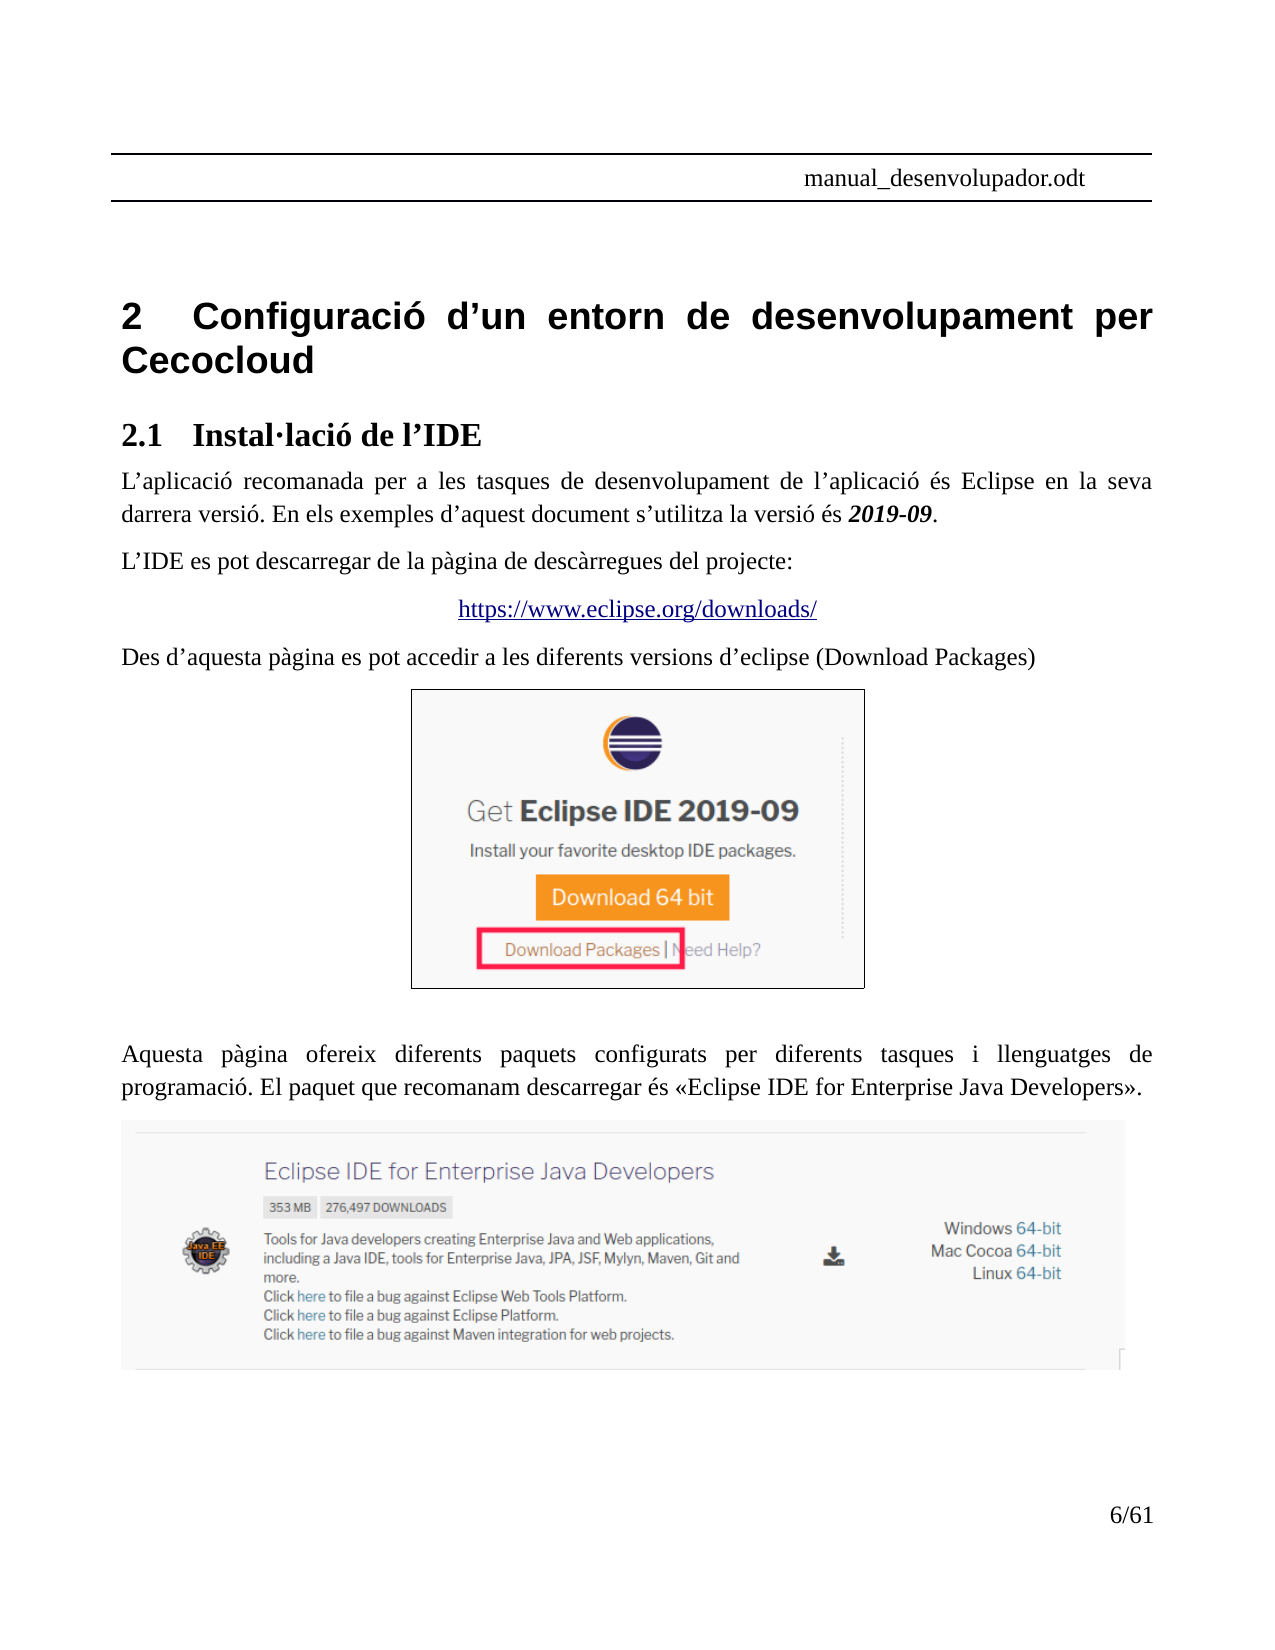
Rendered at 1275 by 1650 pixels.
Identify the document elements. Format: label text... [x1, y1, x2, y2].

subtitle Configuració d’un entorn de desenvolupament per Cecocloud [118, 291, 1157, 381]
text L’aplicació recomanada per a les tasques de desenvolupament de l’aplicació és Eclipse en la seva darrera versió. En els exemples d’aquest document s’utilitza la versió és 2019-09. [118, 463, 1157, 527]
subtitle Instal·lació de l’IDE [118, 412, 1157, 453]
text Des d’aquesta pàgina es pot accedir a les diferents versions d’eclipse (Download Packages) [118, 639, 1157, 670]
text https://www.eclipse.org/downloads/ [118, 591, 1157, 623]
text L’IDE es pot descarregar de la pàgina de descàrregues del projecte: [118, 543, 1157, 575]
text Aquesta pàgina ofereix diferents paquets configurats per diferents tasques i llenguatges de programació. El paquet que recomanam descarregar és «Eclipse IDE for Enterprise Java Developers». [118, 1037, 1157, 1101]
picture [412, 690, 864, 988]
picture [121, 1120, 1125, 1370]
